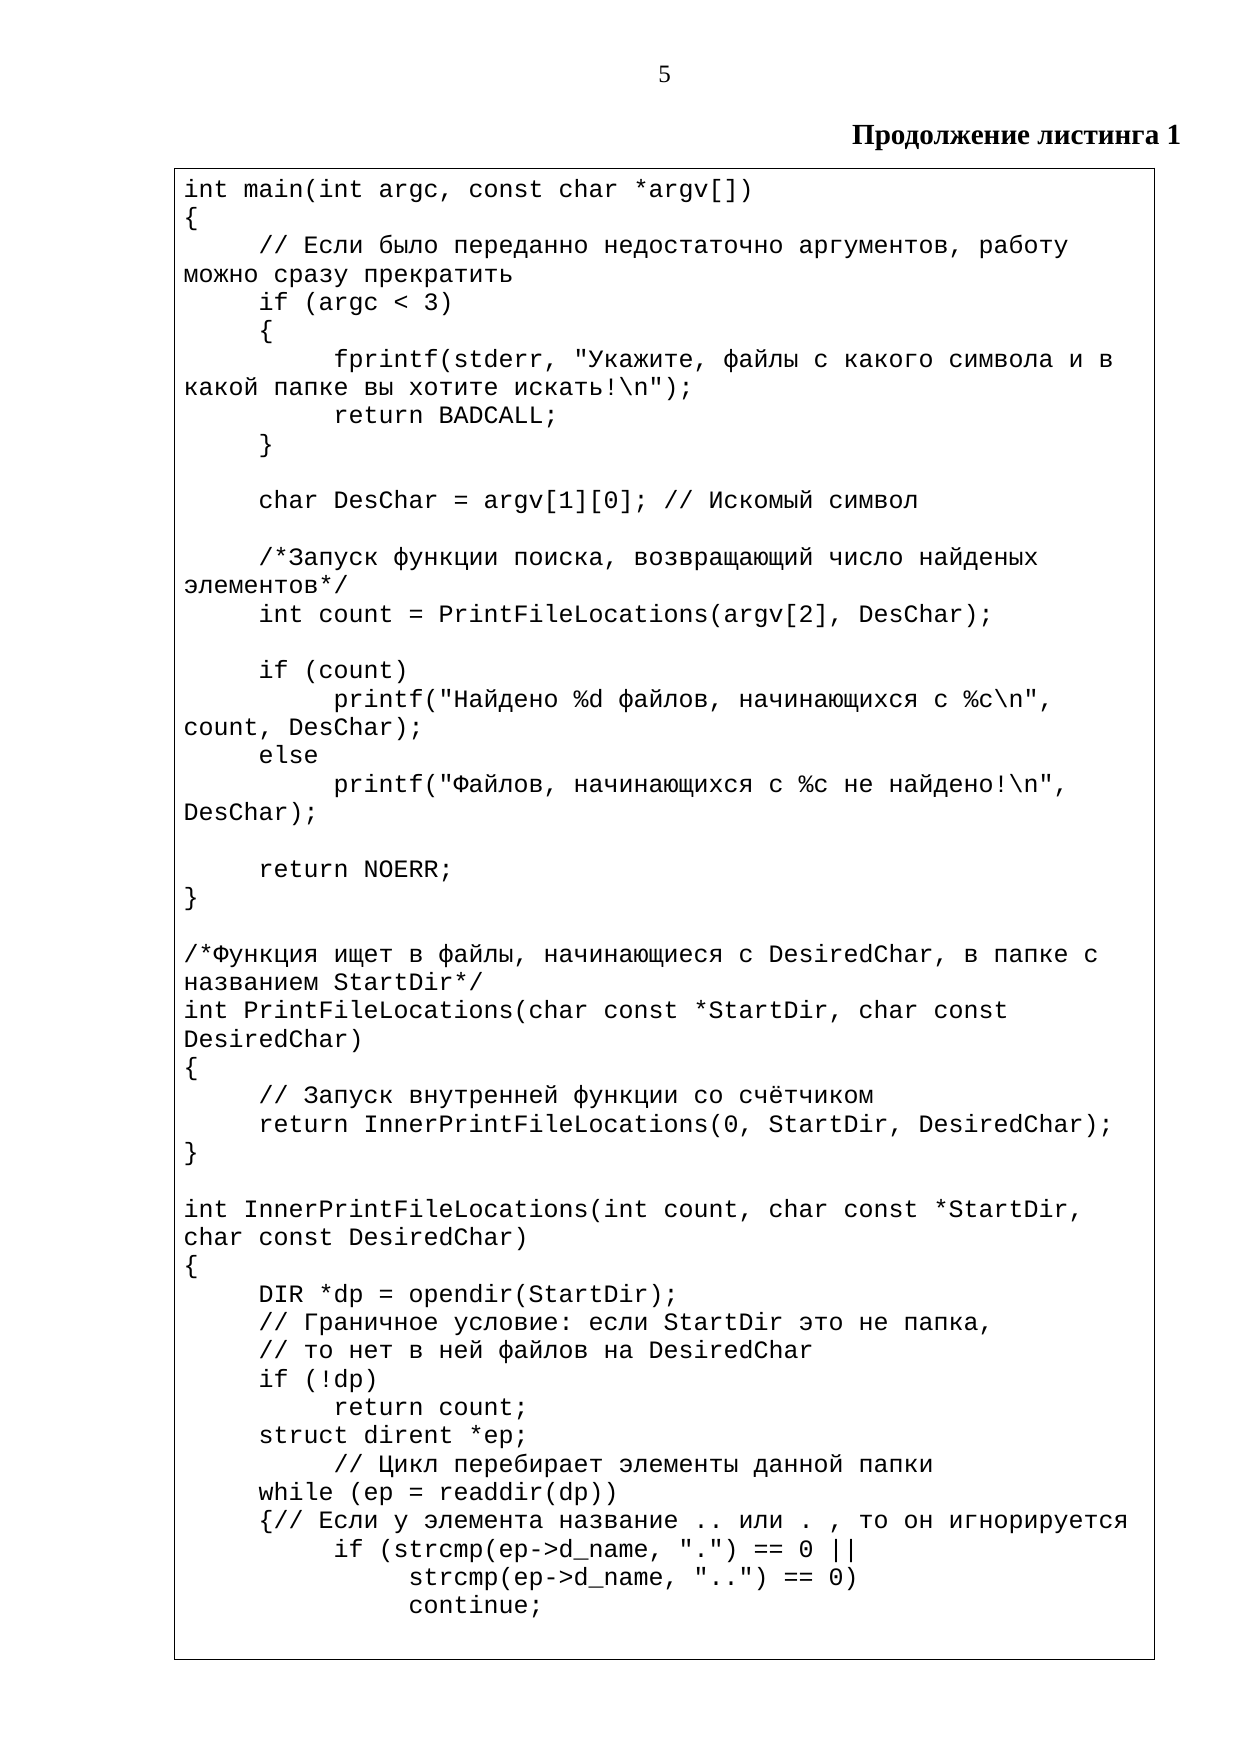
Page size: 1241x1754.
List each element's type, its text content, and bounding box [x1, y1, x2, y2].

text continue; [183, 1593, 1146, 1621]
text int count = PrintFileLocations(argv[2], DesChar); [183, 601, 1146, 630]
text // Запуск внутренней функции со счётчиком [183, 1083, 1146, 1111]
text return NOERR; [183, 856, 1146, 885]
text while (ep = readdir(dp)) [183, 1480, 1146, 1508]
text if (strcmp(ep->d_name, ".") == 0 || [183, 1536, 1146, 1565]
text fprintf(stderr, "Укажите, файлы с какого символа и в какой папке вы хотите искать!\n"); [183, 346, 1146, 403]
text strcmp(ep->d_name, "..") == 0) [183, 1565, 1146, 1593]
text return count; [183, 1395, 1146, 1423]
text { [183, 205, 1146, 233]
text // то нет в ней файлов на DesiredChar [183, 1338, 1146, 1366]
text } [183, 885, 1146, 913]
text int InnerPrintFileLocations(int count, char const *StartDir, char const DesiredChar) [183, 1196, 1146, 1253]
text DIR *dp = opendir(StartDir); [183, 1281, 1146, 1310]
text } [183, 1140, 1146, 1168]
text {// Если у элемента название .. или . , то он игнорируется [183, 1508, 1146, 1536]
text return BADCALL; [183, 403, 1146, 431]
text if (!dp) [183, 1366, 1146, 1395]
text // Если было переданно недостаточно аргументов, работу можно сразу прекратить [183, 233, 1146, 290]
text return InnerPrintFileLocations(0, StartDir, DesiredChar); [183, 1111, 1146, 1140]
text if (count) [183, 658, 1146, 686]
text Продолжение листинга 1 [148, 117, 1181, 151]
text { [183, 1055, 1146, 1083]
text { [183, 1253, 1146, 1281]
text char DesChar = argv[1][0]; // Искомый символ [183, 488, 1146, 516]
text [175, 169, 1154, 1659]
text int PrintFileLocations(char const *StartDir, char const DesiredChar) [183, 998, 1146, 1055]
text printf("Файлов, начинающихся с %c не найдено!\n", DesChar); [183, 771, 1146, 828]
text printf("Найдено %d файлов, начинающихся с %c\n", count, DesChar); [183, 686, 1146, 743]
text { [183, 318, 1146, 346]
text else [183, 743, 1146, 771]
text // Цикл перебирает элементы данной папки [183, 1451, 1146, 1480]
text /*Функция ищет в файлы, начинающиеся с DesiredChar, в папке с названием StartDir*/ [183, 941, 1146, 998]
text /*Запуск функции поиска, возвращающий число найденых элементов*/ [183, 545, 1146, 601]
text int main(int argc, const char *argv[]) [183, 176, 1146, 205]
text // Граничное условие: если StartDir это не папка, [183, 1310, 1146, 1338]
text } [183, 431, 1146, 460]
text if (argc < 3) [183, 290, 1146, 318]
text struct dirent *ep; [183, 1423, 1146, 1451]
